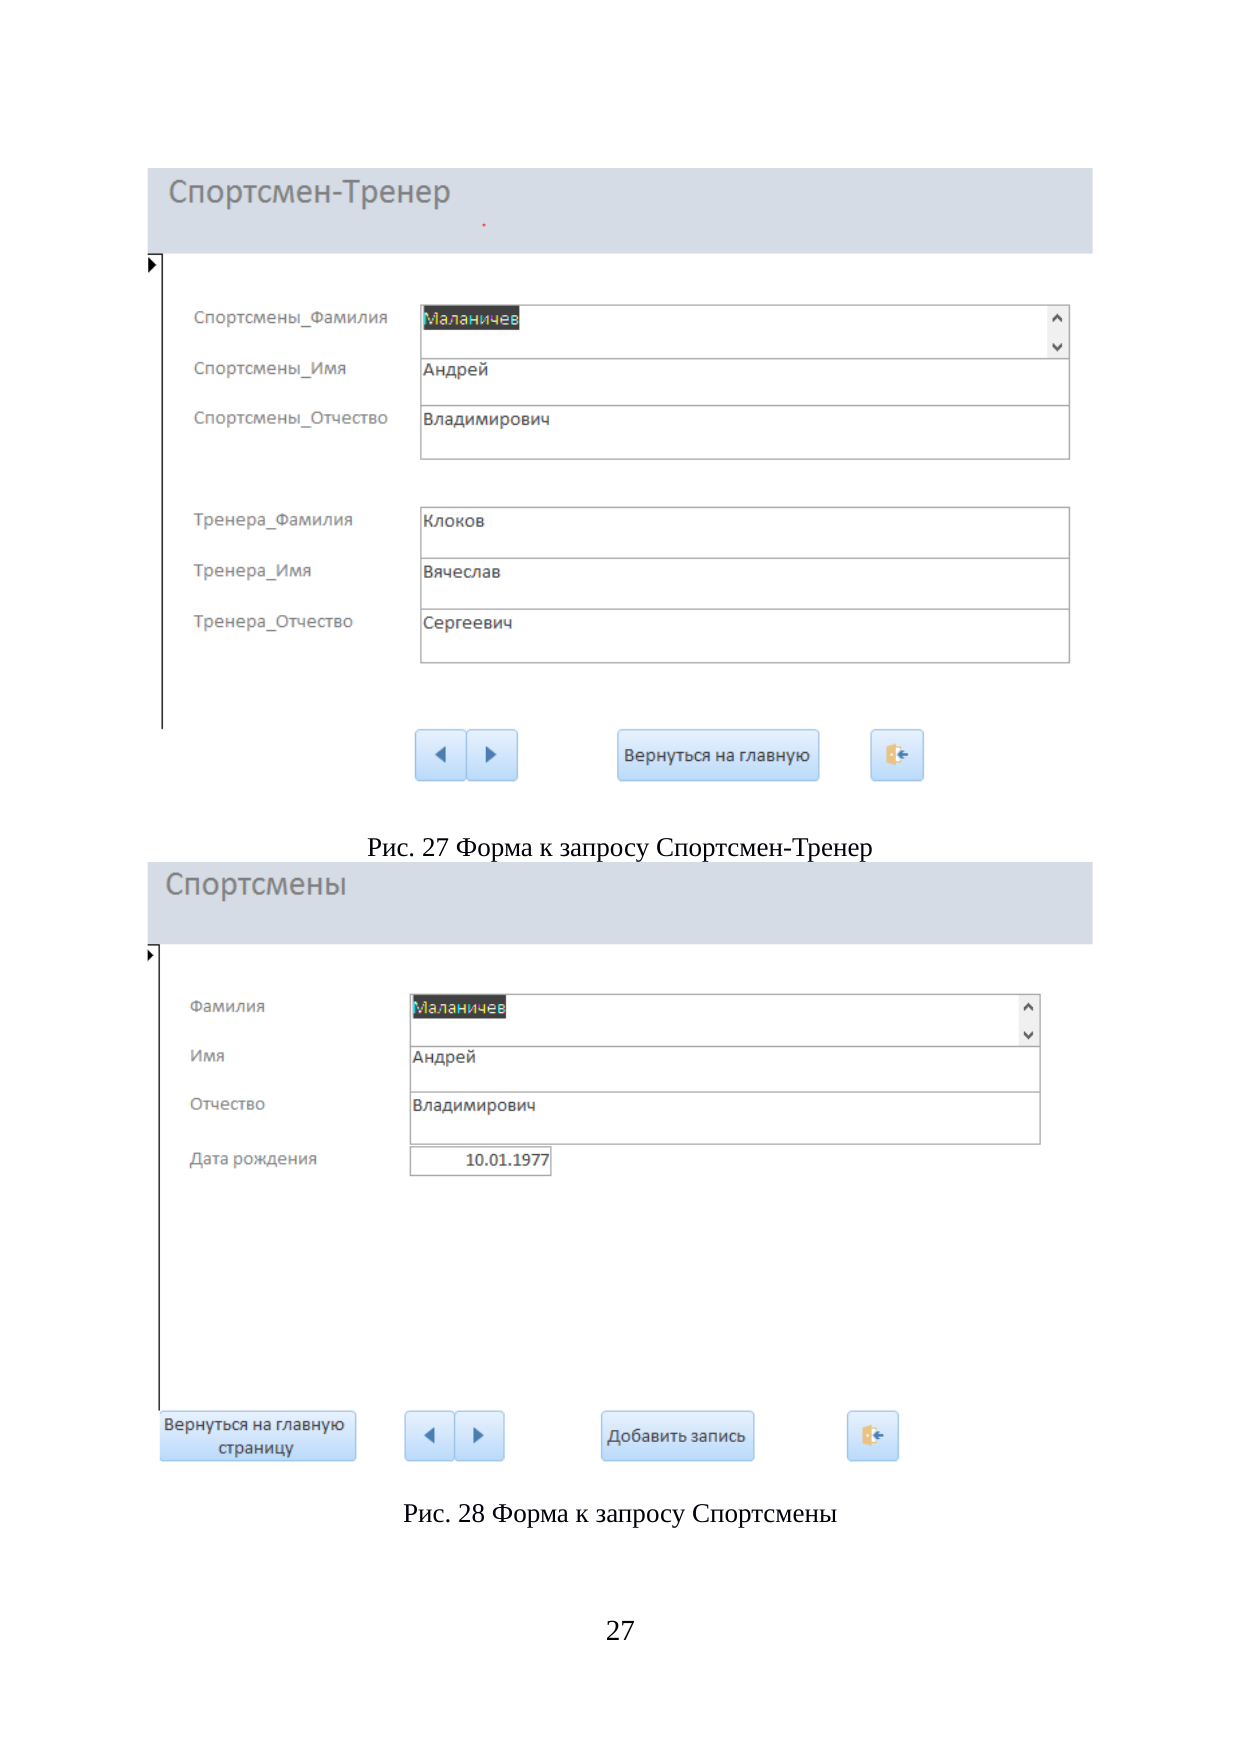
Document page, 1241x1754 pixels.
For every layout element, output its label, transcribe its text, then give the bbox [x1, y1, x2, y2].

picture [147, 168, 1093, 831]
text Рис. 28 Форма к запросу Спортсмены [148, 1498, 1092, 1528]
picture [147, 862, 1093, 1498]
text Рис. 27 Форма к запросу Спортсмен-Тренер [148, 831, 1092, 862]
